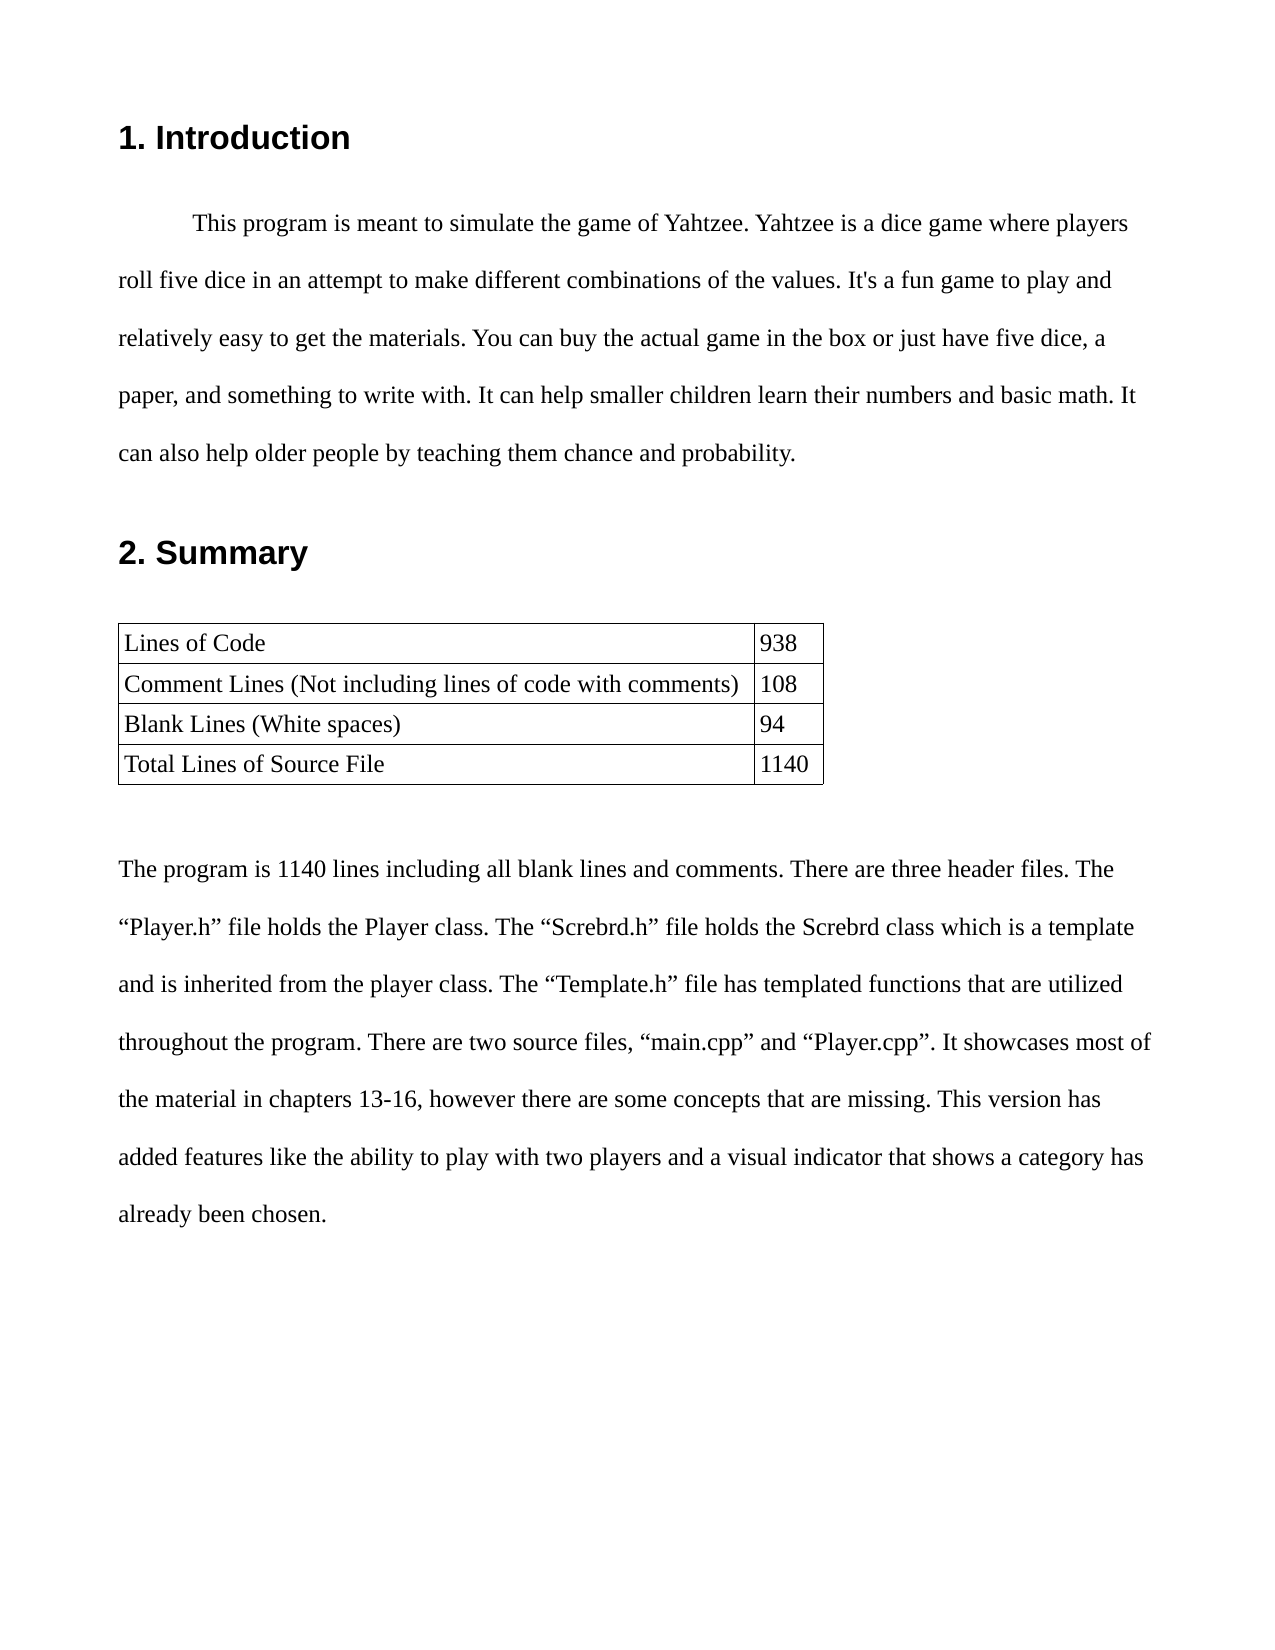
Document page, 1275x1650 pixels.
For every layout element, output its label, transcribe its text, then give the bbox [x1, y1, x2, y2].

subtitle 1. Introduction [118, 118, 1157, 157]
table_cell Blank Lines (White spaces) [119, 704, 754, 744]
text This program is meant to simulate the game of Yahtzee. Yahtzee is a dice game where players roll five dice in an attempt to make different combinations of the values. It's a fun game to play and relatively easy to get the materials. You can buy the actual game in the box or just have five dice, a paper, and something to write with. It can help smaller children learn their numbers and basic math. It can also help older people by teaching them chance and probability. [118, 208, 1157, 467]
table_cell Comment Lines (Not including lines of code with comments) [119, 664, 754, 703]
table_header 938 [755, 624, 823, 663]
table_cell Total Lines of Source File [119, 745, 754, 784]
table_cell 108 [755, 664, 823, 703]
table_cell 1140 [755, 745, 823, 784]
text The program is 1140 lines including all blank lines and comments. There are three header files. The “Player.h” file holds the Player class. The “Screbrd.h” file holds the Screbrd class which is a template and is inherited from the player class. The “Template.h” file has templated functions that are utilized throughout the program. There are two source files, “main.cpp” and “Player.cpp”. It showcases most of the material in chapters 13-16, however there are some concepts that are missing. This version has added features like the ability to play with two players and a visual indicator that shows a category has already been chosen. [118, 854, 1157, 1228]
subtitle 2. Summary [118, 533, 1157, 572]
table_cell 94 [755, 704, 823, 744]
table_header Lines of Code [119, 624, 754, 663]
